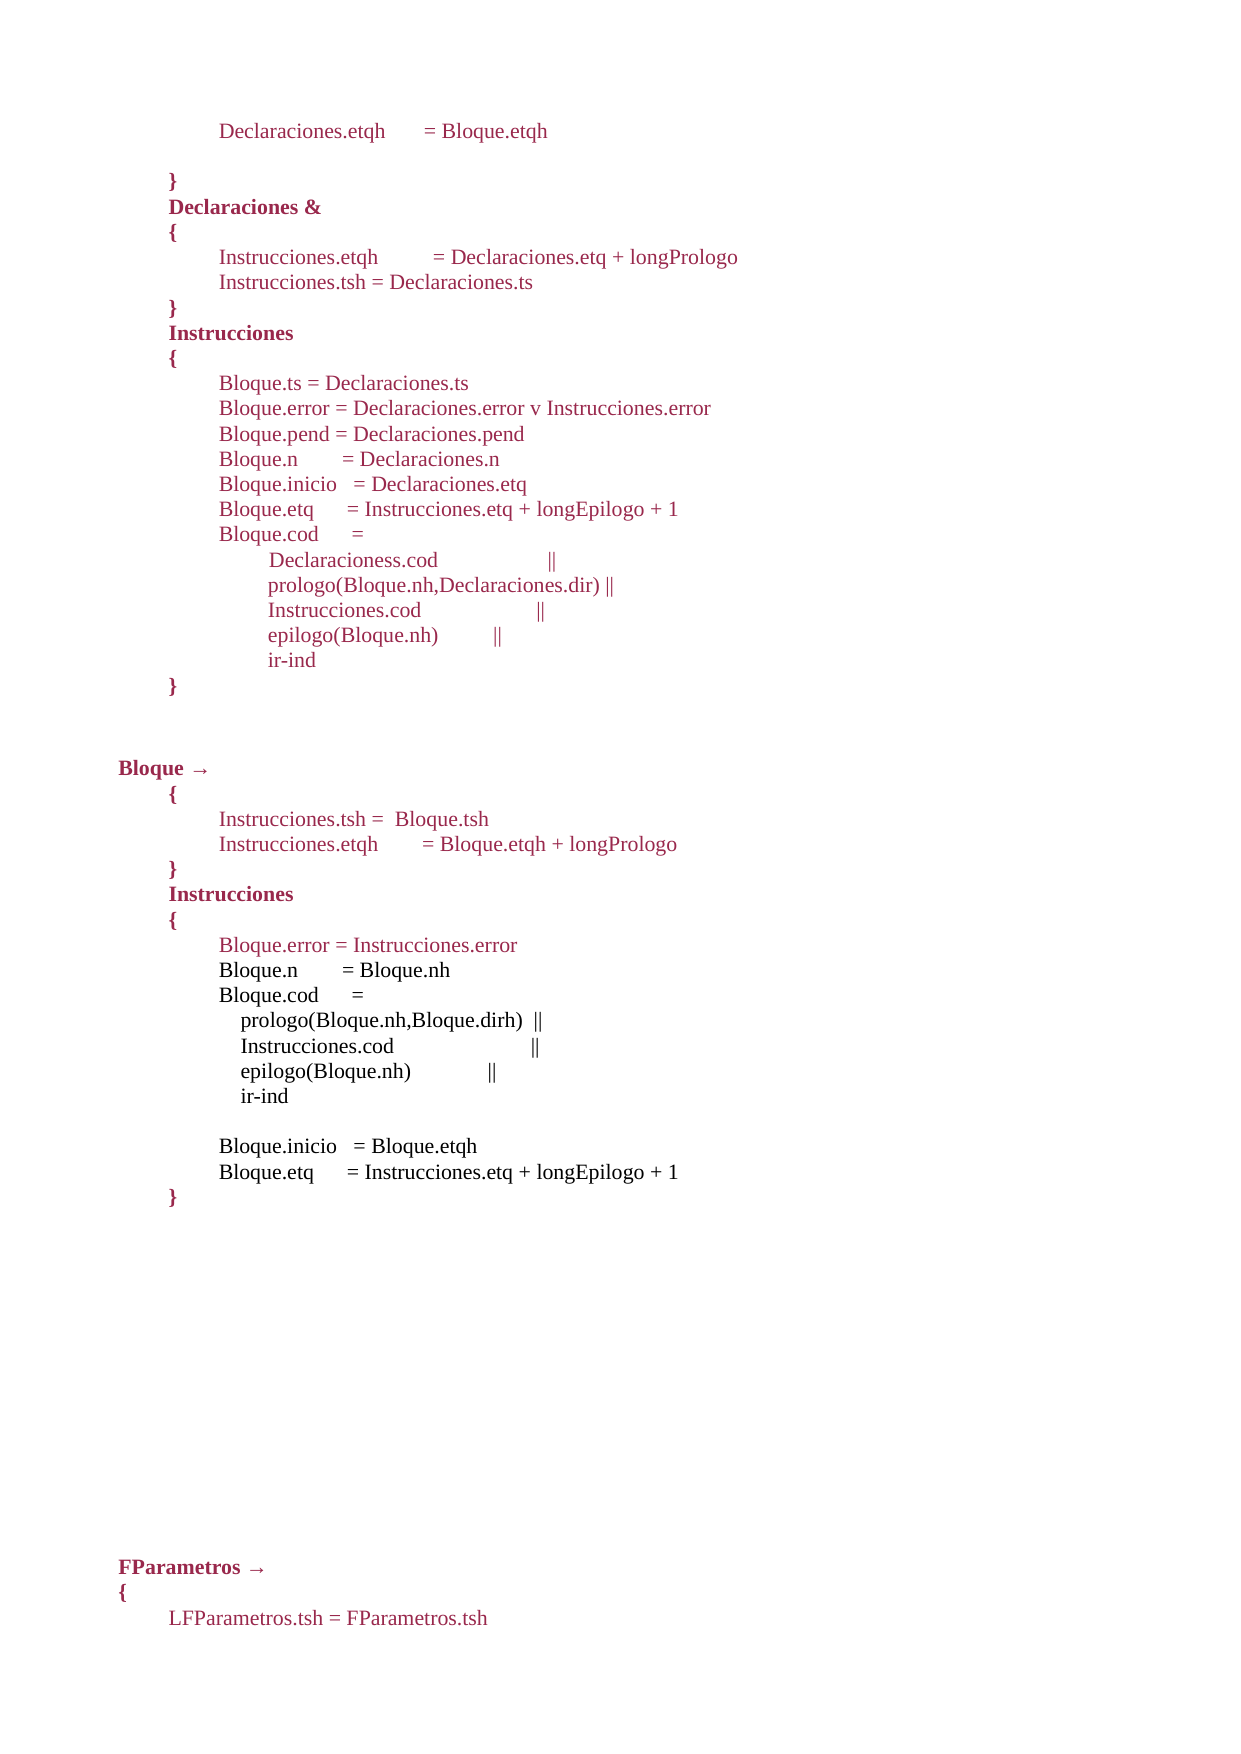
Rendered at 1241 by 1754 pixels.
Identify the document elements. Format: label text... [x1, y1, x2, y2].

text prologo(Bloque.nh,Declaraciones.dir) || [168, 572, 1122, 597]
text Bloque.inicio = Bloque.etqh [168, 1133, 1122, 1159]
text Bloque.error = Instrucciones.error [168, 932, 1122, 957]
text Instrucciones.cod || [168, 597, 1122, 622]
text Bloque.n = Declaraciones.n [168, 446, 1122, 471]
text Instrucciones [168, 320, 1122, 345]
text Bloque.pend = Declaraciones.pend [168, 421, 1122, 446]
text Instrucciones [168, 881, 1122, 907]
text { [168, 781, 1122, 806]
text epilogo(Bloque.nh) || [168, 1058, 1122, 1083]
text Bloque.error = Declaraciones.error v Instrucciones.error [168, 395, 1122, 421]
text Instrucciones.tsh = Bloque.tsh [168, 806, 1122, 831]
text { [118, 1579, 1122, 1604]
text } [168, 856, 1122, 881]
text ir-ind [168, 1083, 1122, 1108]
text Declaraciones.etqh = Bloque.etqh [168, 118, 1122, 143]
text Bloque.cod = [168, 521, 1122, 547]
text Declaracioness.cod || [168, 547, 1122, 572]
text Bloque.ts = Declaraciones.ts [168, 370, 1122, 395]
text } [168, 168, 1122, 194]
text } [168, 1184, 1122, 1209]
text Bloque.n = Bloque.nh [168, 957, 1122, 982]
text Bloque → [118, 755, 1122, 781]
text { [168, 219, 1122, 244]
text { [168, 345, 1122, 370]
text } [168, 673, 1122, 698]
text prologo(Bloque.nh,Bloque.dirh) || [168, 1007, 1122, 1033]
text } [168, 294, 1122, 320]
text Instrucciones.tsh = Declaraciones.ts [168, 269, 1122, 294]
text LFParametros.tsh = FParametros.tsh [118, 1604, 1122, 1630]
text Instrucciones.cod || [168, 1033, 1122, 1058]
text epilogo(Bloque.nh) || [168, 622, 1122, 647]
text ir-ind [168, 647, 1122, 673]
text Declaraciones & [168, 194, 1122, 219]
text Bloque.etq = Instrucciones.etq + longEpilogo + 1 [168, 496, 1122, 521]
text Bloque.inicio = Declaraciones.etq [168, 471, 1122, 496]
text { [168, 907, 1122, 932]
text Bloque.cod = [168, 982, 1122, 1007]
text FParametros → [118, 1554, 1122, 1579]
text Bloque.etq = Instrucciones.etq + longEpilogo + 1 [168, 1159, 1122, 1184]
text Instrucciones.etqh = Bloque.etqh + longPrologo [168, 831, 1122, 856]
text Instrucciones.etqh = Declaraciones.etq + longPrologo [168, 244, 1122, 269]
